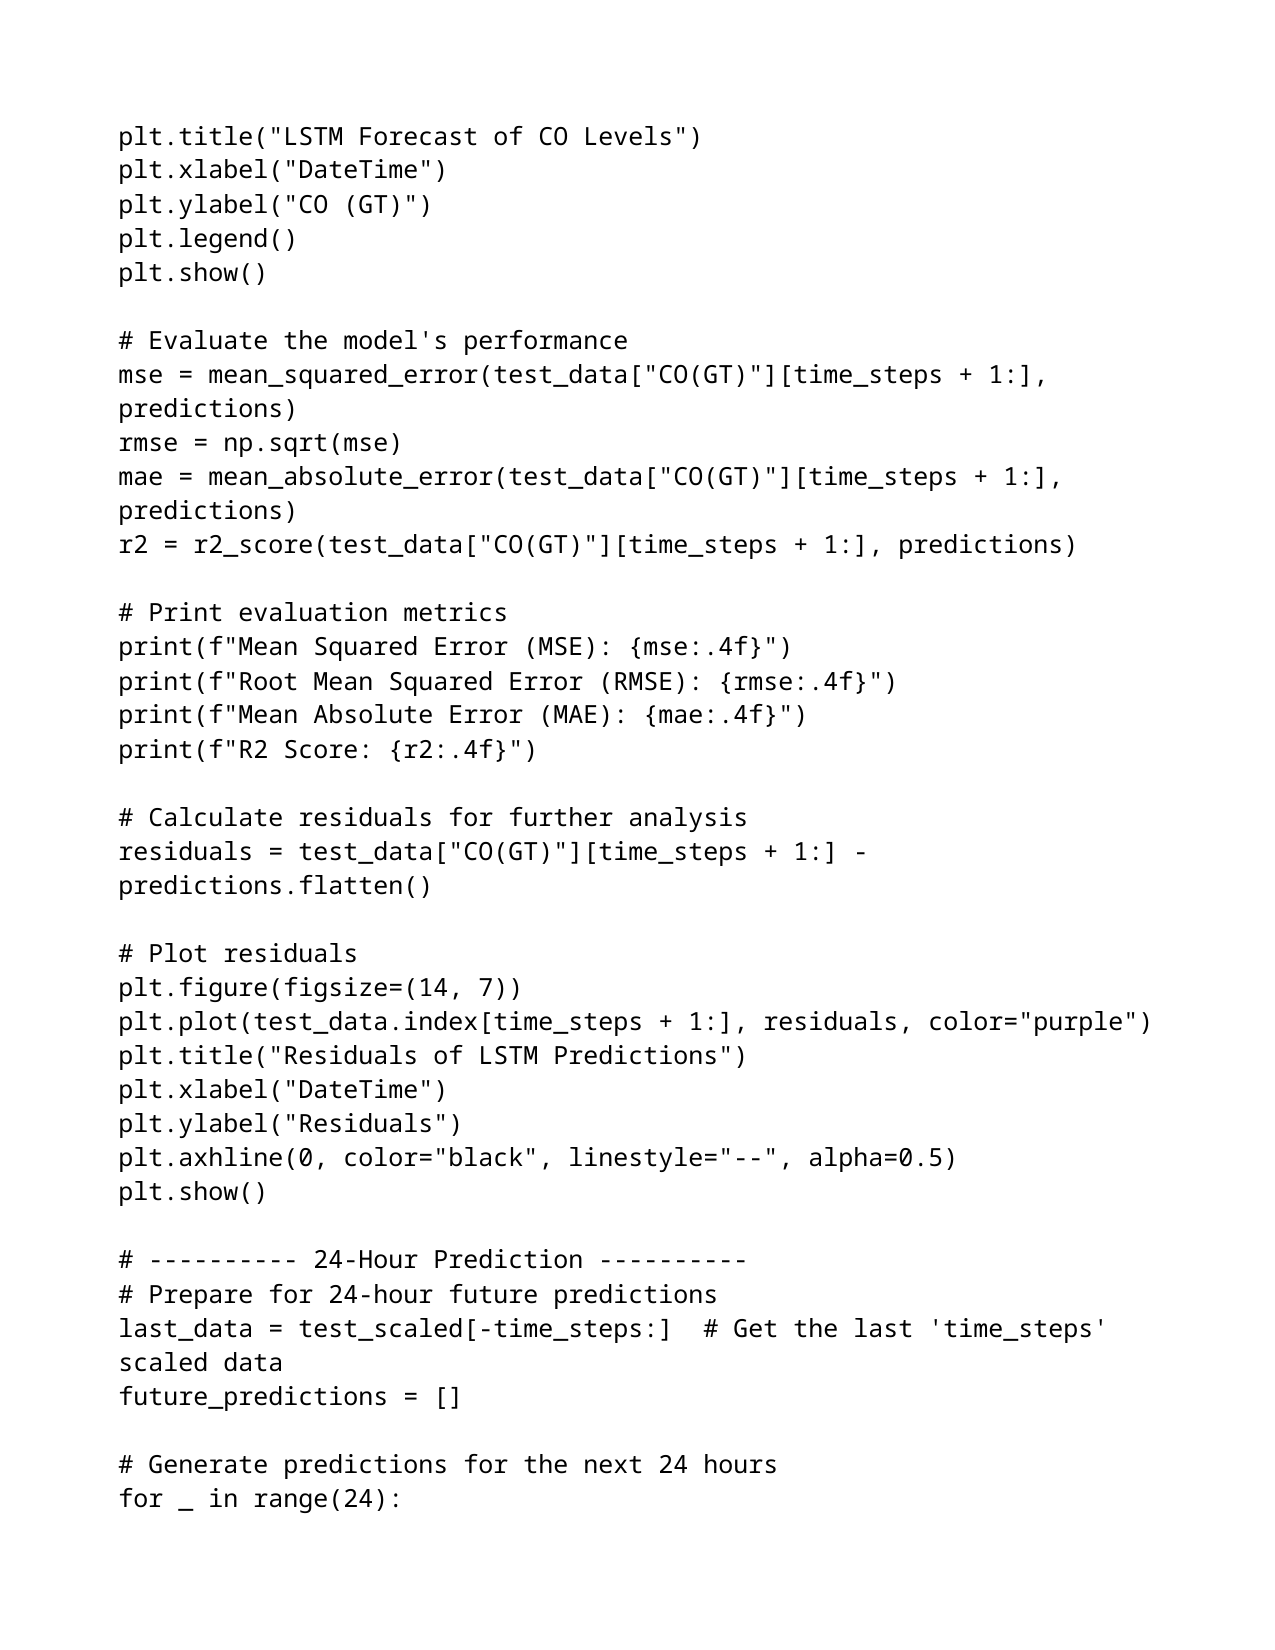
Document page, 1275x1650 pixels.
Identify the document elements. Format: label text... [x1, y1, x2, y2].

text plt.xlabel("DateTime") [118, 1072, 1157, 1106]
text print(f"R2 Score: {r2:.4f}") [118, 731, 1157, 765]
text plt.ylabel("Residuals") [118, 1106, 1157, 1140]
text residuals = test_data["CO(GT)"][time_steps + 1:] - predictions.flatten() [118, 833, 1157, 902]
text plt.title("LSTM Forecast of CO Levels") [118, 118, 1157, 152]
text mae = mean_absolute_error(test_data["CO(GT)"][time_steps + 1:], predictions) [118, 459, 1157, 527]
text print(f"Mean Absolute Error (MAE): {mae:.4f}") [118, 697, 1157, 731]
text plt.legend() [118, 220, 1157, 254]
text print(f"Mean Squared Error (MSE): {mse:.4f}") [118, 629, 1157, 663]
text # Calculate residuals for further analysis [118, 799, 1157, 833]
text plt.title("Residuals of LSTM Predictions") [118, 1038, 1157, 1072]
text plt.show() [118, 254, 1157, 288]
text r2 = r2_score(test_data["CO(GT)"][time_steps + 1:], predictions) [118, 527, 1157, 561]
text # Generate predictions for the next 24 hours [118, 1447, 1157, 1481]
text mse = mean_squared_error(test_data["CO(GT)"][time_steps + 1:], predictions) [118, 357, 1157, 425]
text rmse = np.sqrt(mse) [118, 425, 1157, 459]
text plt.show() [118, 1174, 1157, 1208]
text plt.figure(figsize=(14, 7)) [118, 970, 1157, 1004]
text future_predictions = [] [118, 1378, 1157, 1412]
text plt.plot(test_data.index[time_steps + 1:], residuals, color="purple") [118, 1004, 1157, 1038]
text # Prepare for 24-hour future predictions [118, 1276, 1157, 1310]
text for _ in range(24): [118, 1481, 1157, 1515]
text # ---------- 24-Hour Prediction ---------- [118, 1242, 1157, 1276]
text # Plot residuals [118, 936, 1157, 970]
text plt.axhline(0, color="black", linestyle="--", alpha=0.5) [118, 1140, 1157, 1174]
text last_data = test_scaled[-time_steps:] # Get the last 'time_steps' scaled data [118, 1310, 1157, 1378]
text # Print evaluation metrics [118, 595, 1157, 629]
text plt.ylabel("CO (GT)") [118, 186, 1157, 220]
text plt.xlabel("DateTime") [118, 152, 1157, 186]
text print(f"Root Mean Squared Error (RMSE): {rmse:.4f}") [118, 663, 1157, 697]
text # Evaluate the model's performance [118, 322, 1157, 357]
